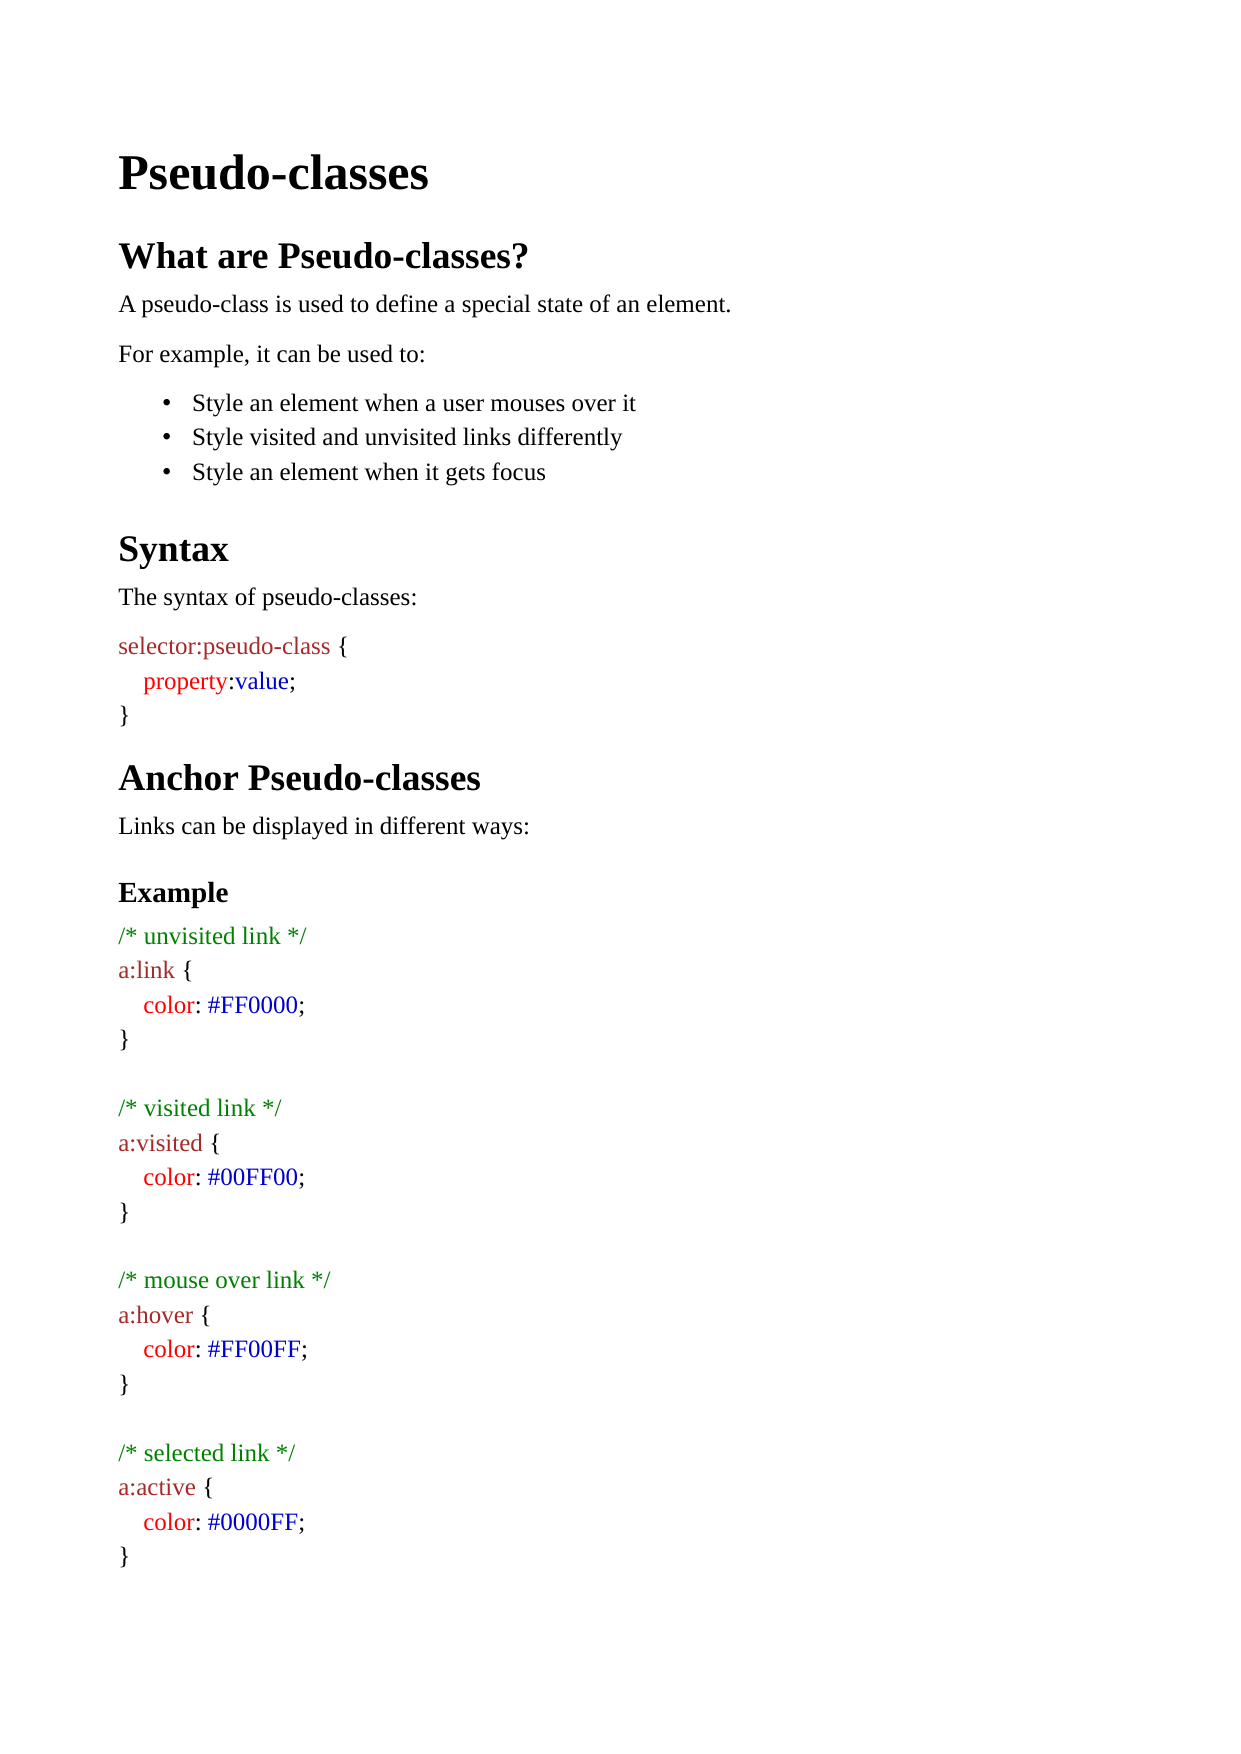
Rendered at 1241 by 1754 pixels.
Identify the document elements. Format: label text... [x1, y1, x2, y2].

list Style an element when a user mouses over it [162, 388, 1122, 416]
text /* unvisited link */ a:link { color: #FF0000; } /* visited link */ a:visited { color: #00FF00; } /* mouse over link */ a:hover { color: #FF00FF; } /* selected link */ a:active { color: #0000FF; } [118, 921, 1122, 1570]
subtitle Anchor Pseudo-classes [118, 756, 1122, 799]
text A pseudo-class is used to define a special state of an element. [118, 289, 1122, 318]
subtitle Example [118, 875, 1122, 908]
subtitle What are Pseudo-classes? [118, 234, 1122, 277]
list Style visited and unvisited links differently [162, 422, 1122, 451]
subtitle Syntax [118, 527, 1122, 570]
list Style an element when it gets focus [162, 457, 1122, 485]
text The syntax of pseudo-classes: [118, 582, 1122, 611]
text selector:pseudo-class { property:value; } [118, 631, 1122, 729]
subtitle Pseudo-classes [118, 143, 1122, 201]
text For example, it can be used to: [118, 339, 1122, 367]
text Links can be displayed in different ways: [118, 811, 1122, 840]
